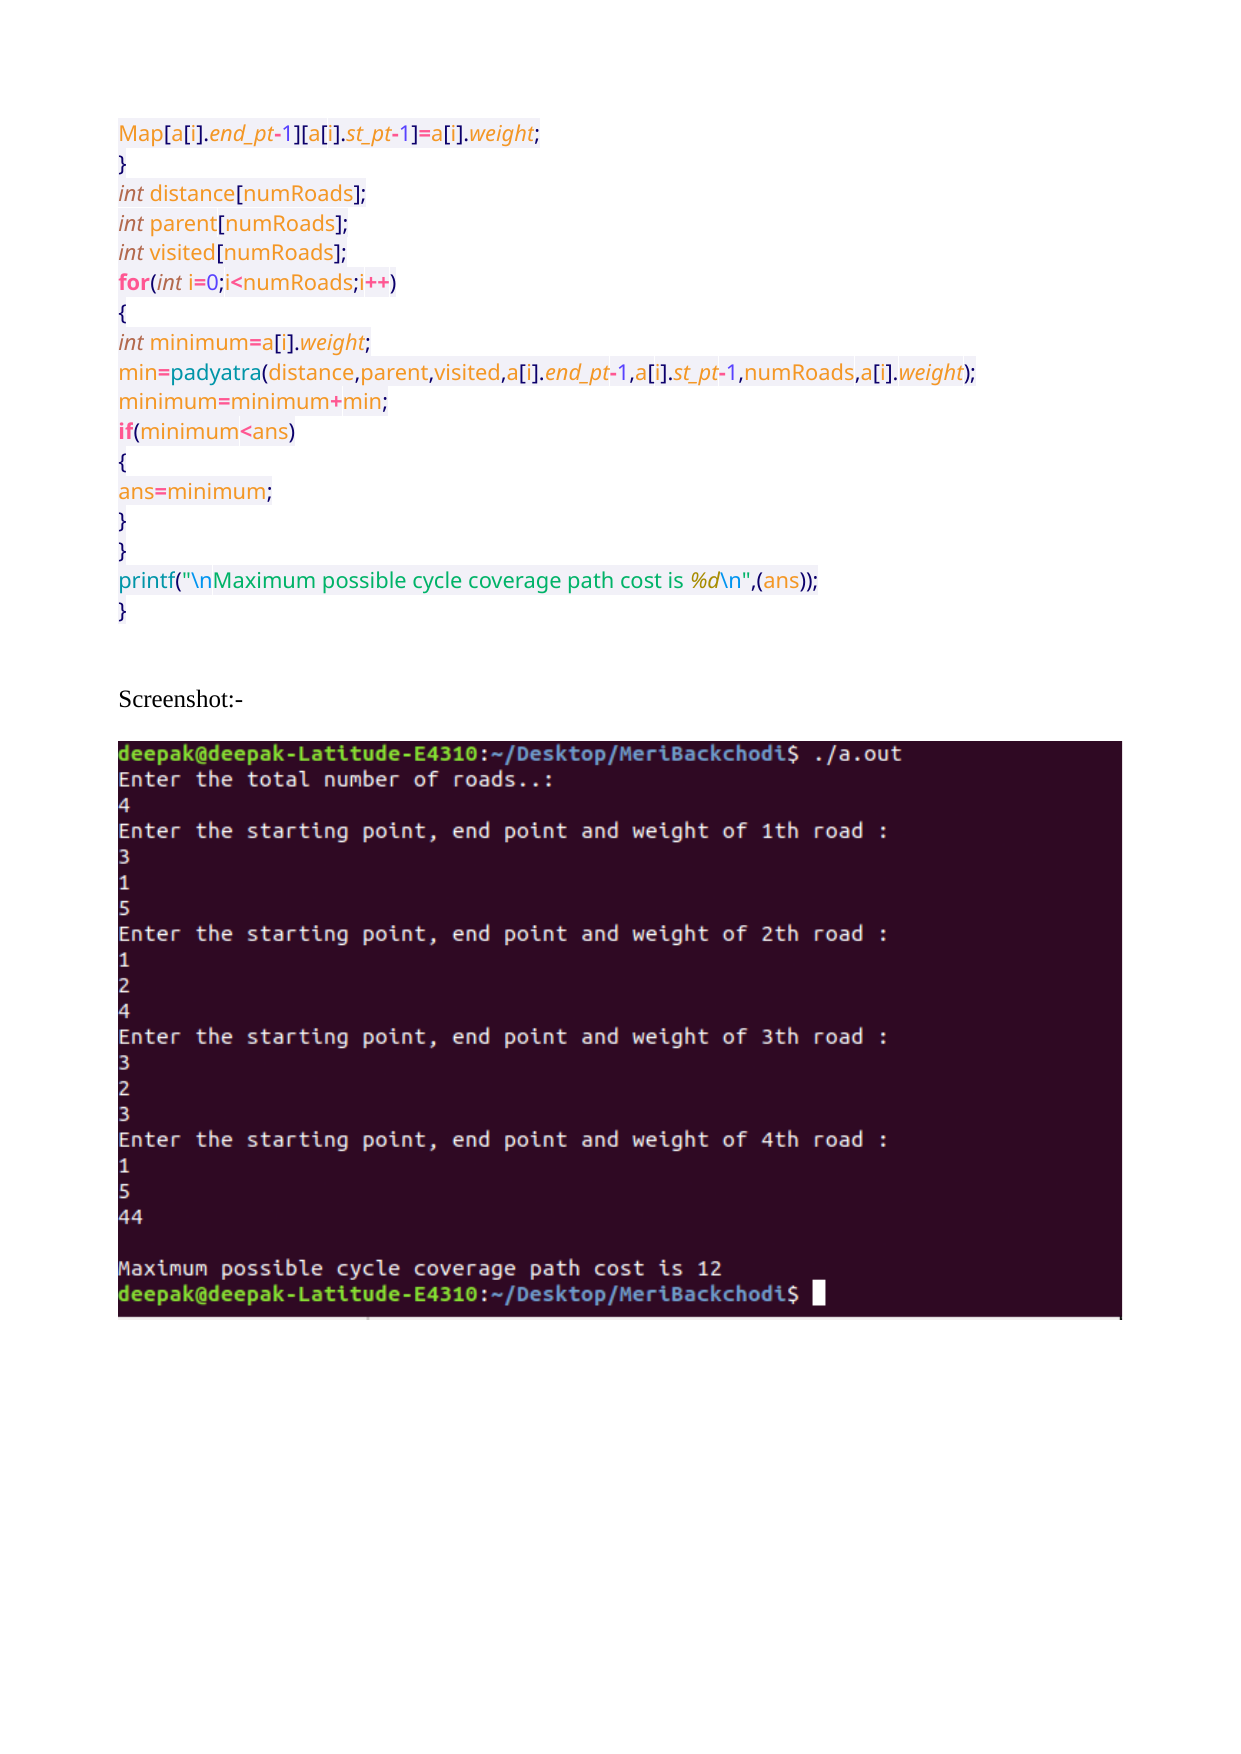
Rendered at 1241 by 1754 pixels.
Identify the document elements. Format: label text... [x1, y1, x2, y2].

text } [118, 535, 1122, 565]
text } [118, 148, 1122, 178]
text } [118, 505, 1122, 535]
text Map[a[i].end_pt-1][a[i].st_pt-1]=a[i].weight; [118, 118, 1122, 148]
text { [118, 446, 1122, 476]
text minimum=minimum+min; [118, 386, 1122, 416]
text int visited[numRoads]; [118, 237, 1122, 267]
text min=padyatra(distance,parent,visited,a[i].end_pt-1,a[i].st_pt-1,numRoads,a[i].weight); [118, 356, 1122, 386]
text for(int i=0;i<numRoads;i++) [118, 267, 1122, 297]
text { [118, 297, 1122, 327]
text ans=minimum; [118, 476, 1122, 505]
text int distance[numRoads]; [118, 178, 1122, 207]
text Screenshot:- [118, 684, 1122, 713]
text int parent[numRoads]; [118, 207, 1122, 237]
text } [118, 595, 1122, 624]
text if(minimum<ans) [118, 416, 1122, 446]
text printf("\nMaximum possible cycle coverage path cost is %d\n",(ans)); [118, 565, 1122, 595]
picture [118, 741, 1123, 1320]
text int minimum=a[i].weight; [118, 327, 1122, 356]
